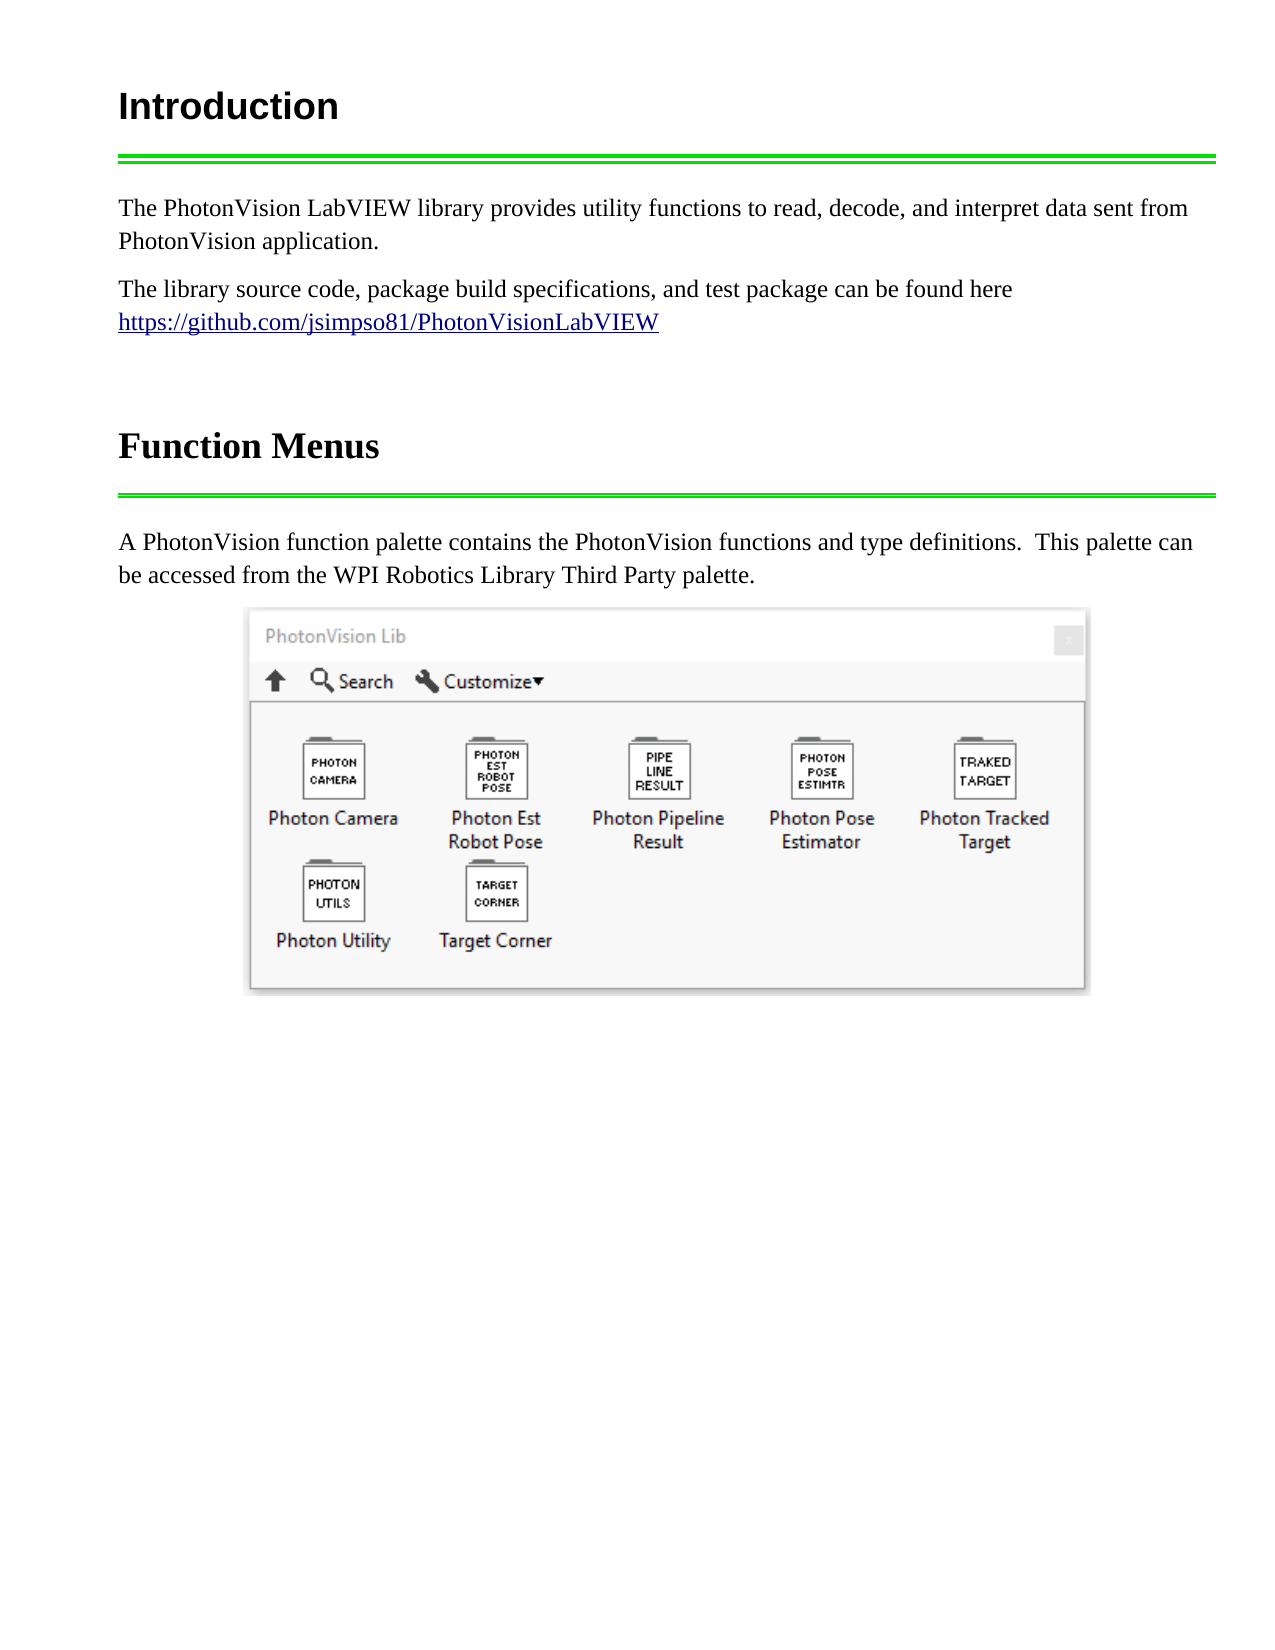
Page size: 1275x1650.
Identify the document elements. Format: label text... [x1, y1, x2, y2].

subtitle Function Menus [118, 423, 1216, 466]
picture [242, 607, 1092, 996]
text A PhotonVision function palette contains the PhotonVision functions and type definitions. This palette can be accessed from the WPI Robotics Library Third Party palette. [118, 527, 1216, 589]
text The PhotonVision LabVIEW library provides utility functions to read, decode, and interpret data sent from PhotonVision application. [118, 193, 1216, 255]
subtitle Introduction [118, 84, 1216, 128]
text The library source code, package build specifications, and test package can be found here https://github.com/jsimpso81/PhotonVisionLabVIEW [118, 274, 1216, 336]
